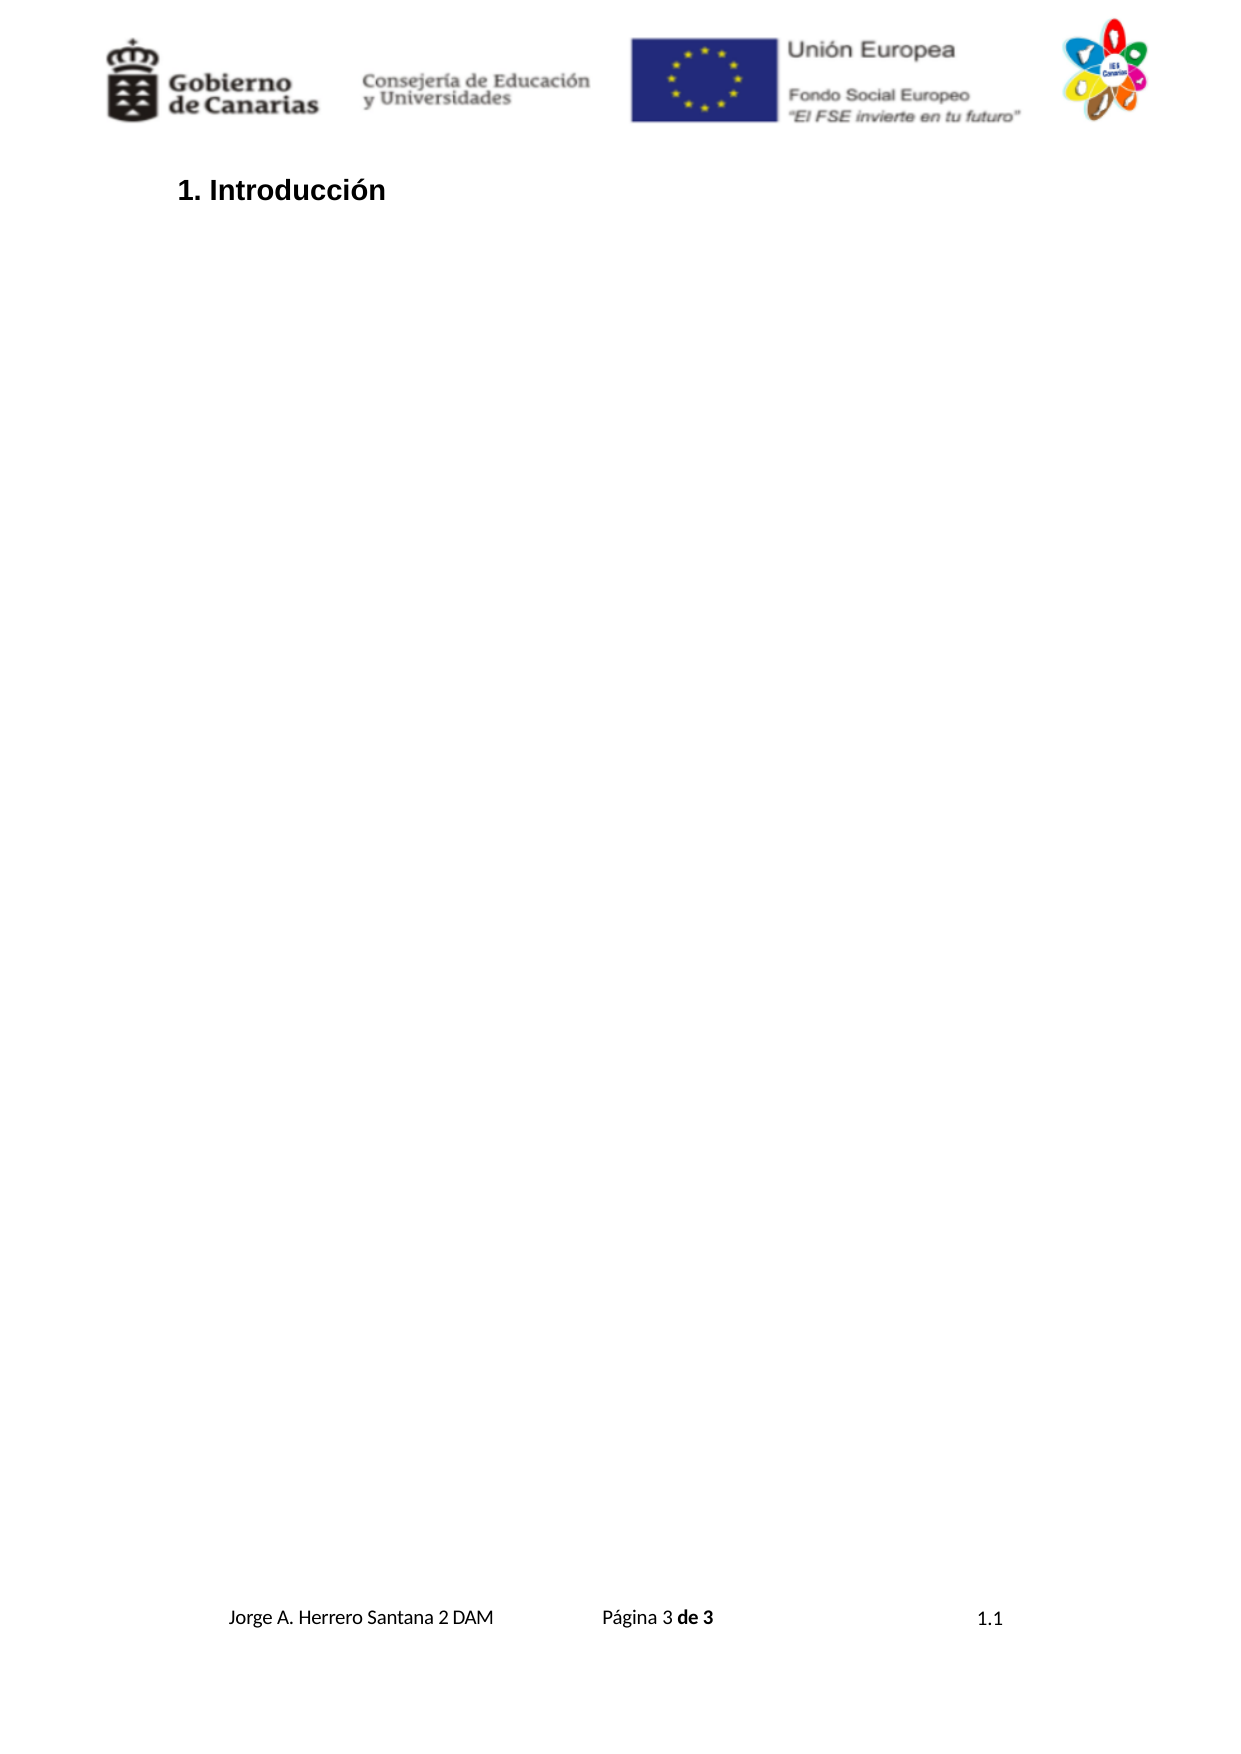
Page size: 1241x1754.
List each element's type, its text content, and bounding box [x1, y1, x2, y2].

picture [70, 3, 1170, 134]
subtitle 1. Introducción [177, 173, 1063, 206]
